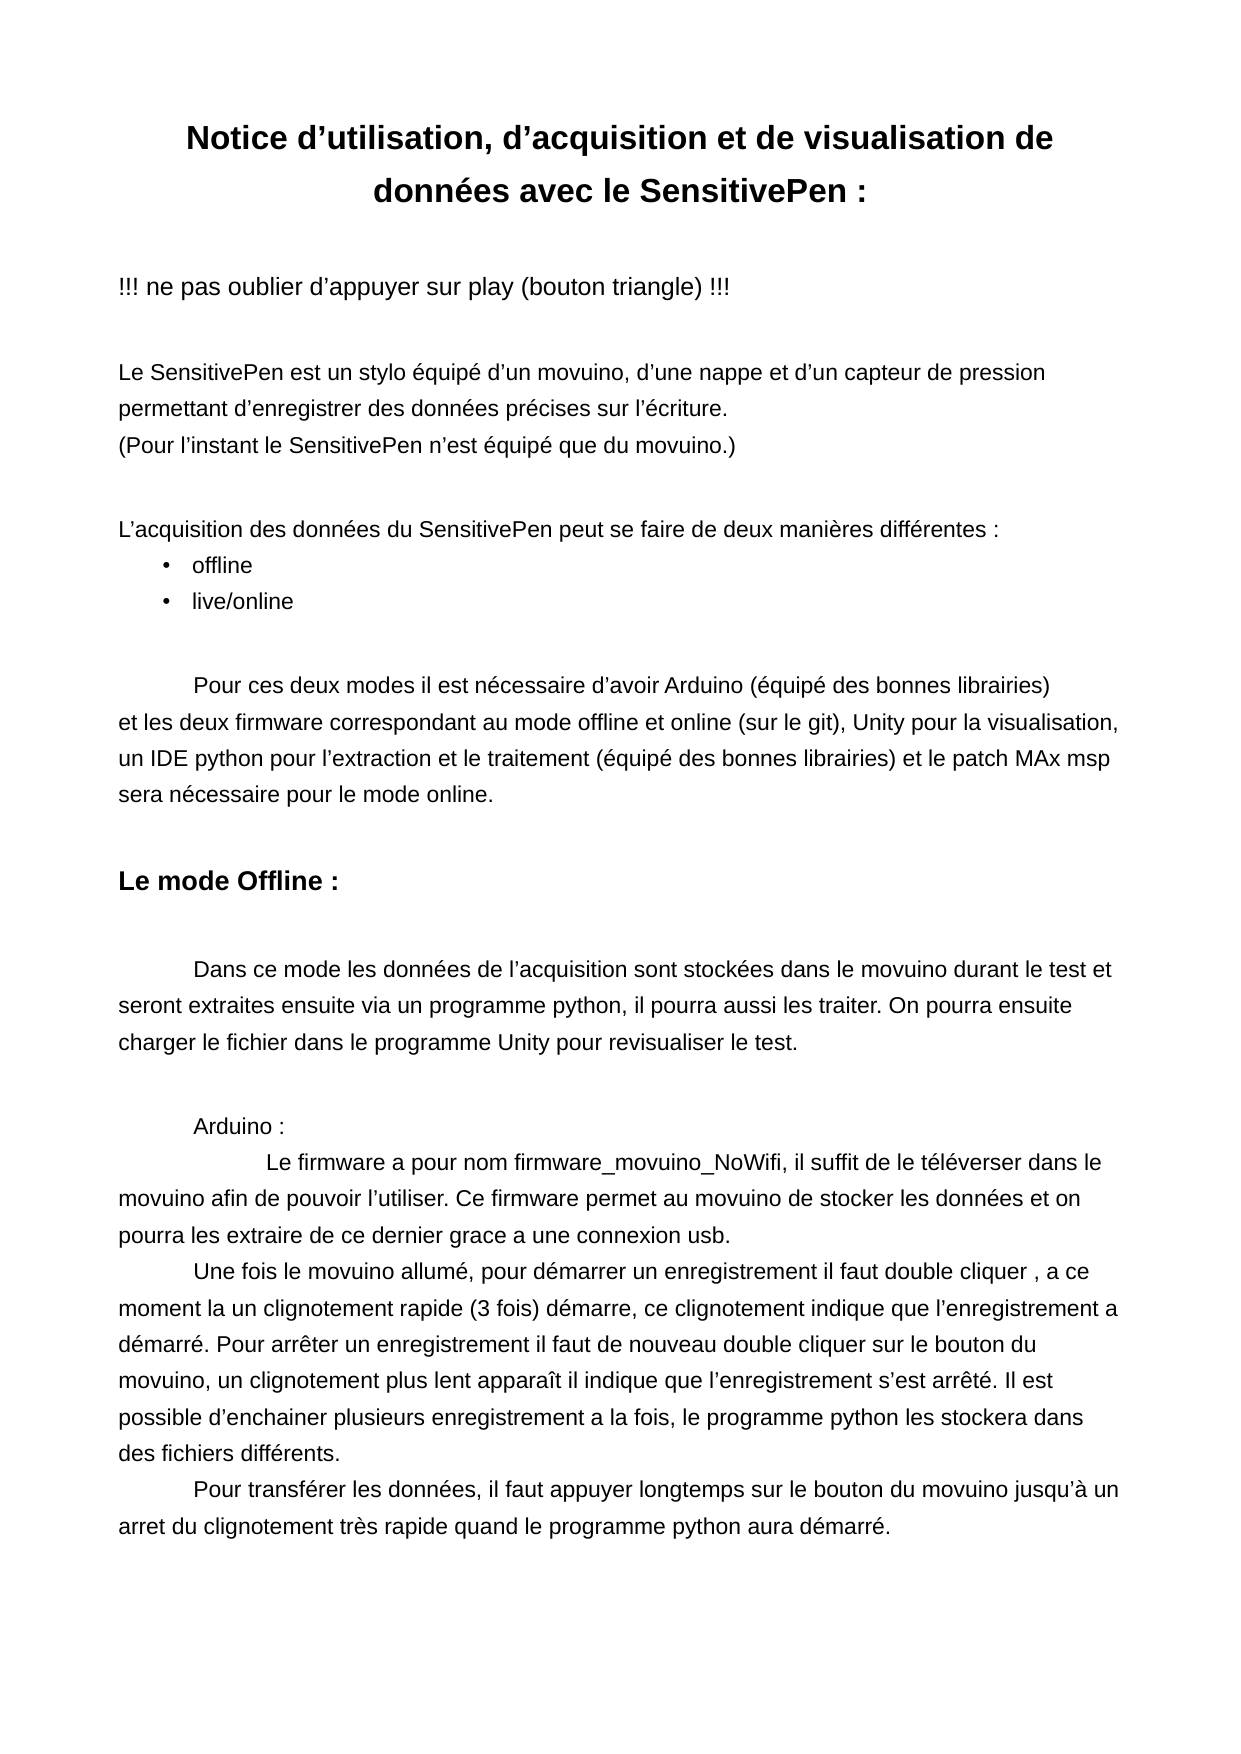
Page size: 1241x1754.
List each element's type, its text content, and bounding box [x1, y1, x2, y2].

text !!! ne pas oublier d’appuyer sur play (bouton triangle) !!! [118, 272, 1122, 301]
text Notice d’utilisation, d’acquisition et de visualisation de données avec le SensitivePen : [118, 118, 1122, 209]
text Pour transférer les données, il faut appuyer longtemps sur le bouton du movuino jusqu’à un arret du clignotement très rapide quand le programme python aura démarré. [118, 1476, 1122, 1539]
list live/online [162, 588, 1122, 615]
text (Pour l’instant le SensitivePen n’est équipé que du movuino.) [118, 432, 1122, 458]
text Le SensitivePen est un stylo équipé d’un movuino, d’une nappe et d’un capteur de pression permettant d’enregistrer des données précises sur l’écriture. [118, 359, 1122, 422]
text Le firmware a pour nom firmware_movuino_NoWifi, il suffit de le téléverser dans le movuino afin de pouvoir l’utiliser. Ce firmware permet au movuino de stocker les données et on pourra les extraire de ce dernier grace a une connexion usb. [118, 1149, 1122, 1248]
text Pour ces deux modes il est nécessaire d’avoir Arduino (équipé des bonnes librairies) [118, 672, 1122, 699]
text L’acquisition des données du SensitivePen peut se faire de deux manières différentes : [118, 516, 1122, 542]
text Dans ce mode les données de l’acquisition sont stockées dans le movuino durant le test et seront extraites ensuite via un programme python, il pourra aussi les traiter. On pourra ensuite charger le fichier dans le programme Unity pour revisualiser le test. [118, 956, 1122, 1055]
text Une fois le movuino allumé, pour démarrer un enregistrement il faut double cliquer , a ce moment la un clignotement rapide (3 fois) démarre, ce clignotement indique que l’enregistrement a démarré. Pour arrêter un enregistrement il faut de nouveau double cliquer sur le bouton du movuino, un clignotement plus lent apparaît il indique que l’enregistrement s’est arrêté. Il est possible d’enchainer plusieurs enregistrement a la fois, le programme python les stockera dans des fichiers différents. [118, 1258, 1122, 1466]
text et les deux firmware correspondant au mode offline et online (sur le git), Unity pour la visualisation, un IDE python pour l’extraction et le traitement (équipé des bonnes librairies) et le patch MAx msp sera nécessaire pour le mode online. [118, 709, 1122, 808]
text Arduino : [118, 1113, 1122, 1139]
text Le mode Offline : [118, 865, 1122, 897]
list offline [162, 552, 1122, 578]
